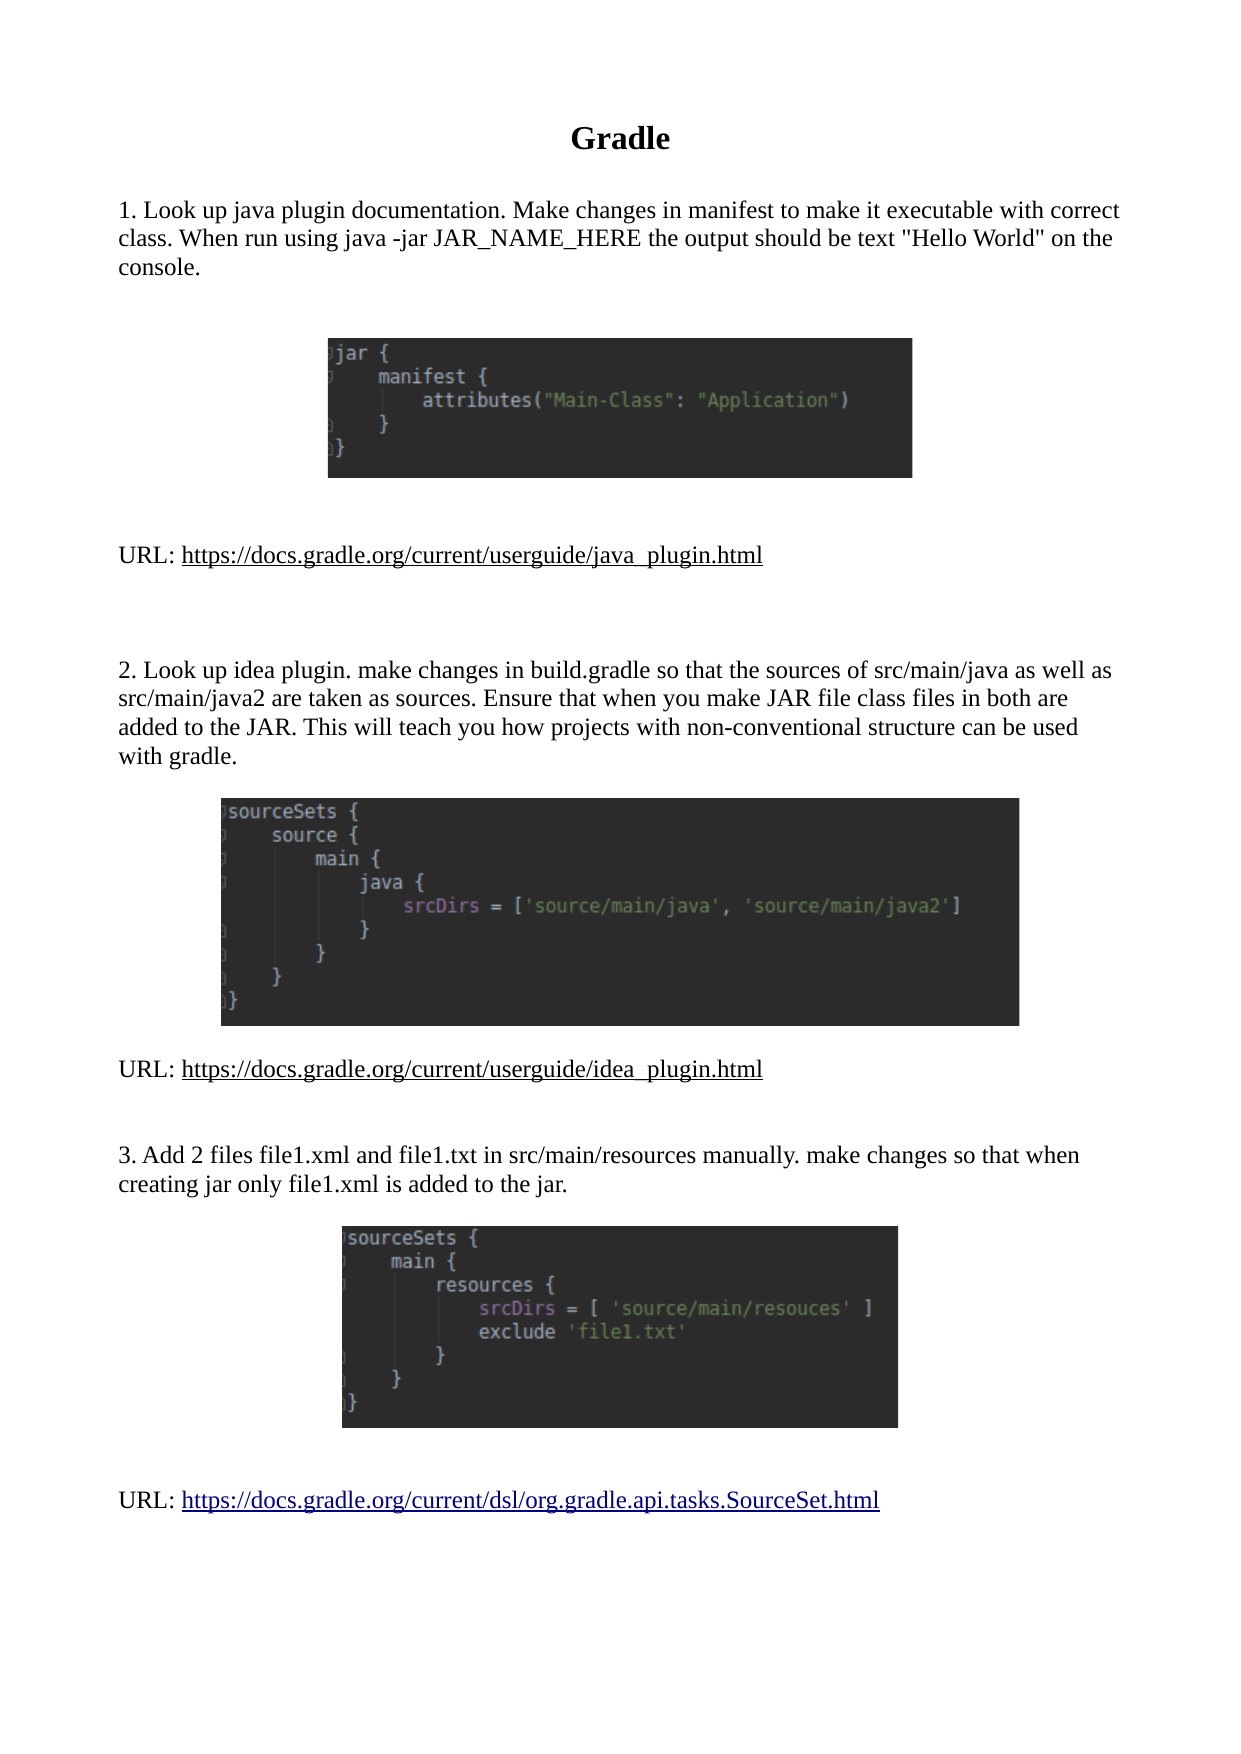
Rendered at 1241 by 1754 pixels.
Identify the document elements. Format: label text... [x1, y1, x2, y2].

picture [342, 1226, 899, 1428]
text 3. Add 2 files file1.xml and file1.txt in src/main/resources manually. make changes so that when creating jar only file1.xml is added to the jar. [118, 1140, 1122, 1198]
text URL: https://docs.gradle.org/current/userguide/idea_plugin.html [118, 1054, 1122, 1083]
picture [327, 338, 913, 478]
text URL: https://docs.gradle.org/current/dsl/org.gradle.api.tasks.SourceSet.html [118, 1485, 1122, 1514]
text 1. Look up java plugin documentation. Make changes in manifest to make it executable with correct class. When run using java -jar JAR_NAME_HERE the output should be text "Hello World" on the console. [118, 195, 1122, 281]
text 2. Look up idea plugin. make changes in build.gradle so that the sources of src/main/java as well as src/main/java2 are taken as sources. Ensure that when you make JAR file class files in both are added to the JAR. This will teach you how projects with non-conventional structure can be used with gradle. [118, 655, 1122, 770]
text URL: https://docs.gradle.org/current/userguide/java_plugin.html [118, 540, 1122, 568]
text Gradle [118, 118, 1122, 156]
picture [221, 798, 1020, 1026]
